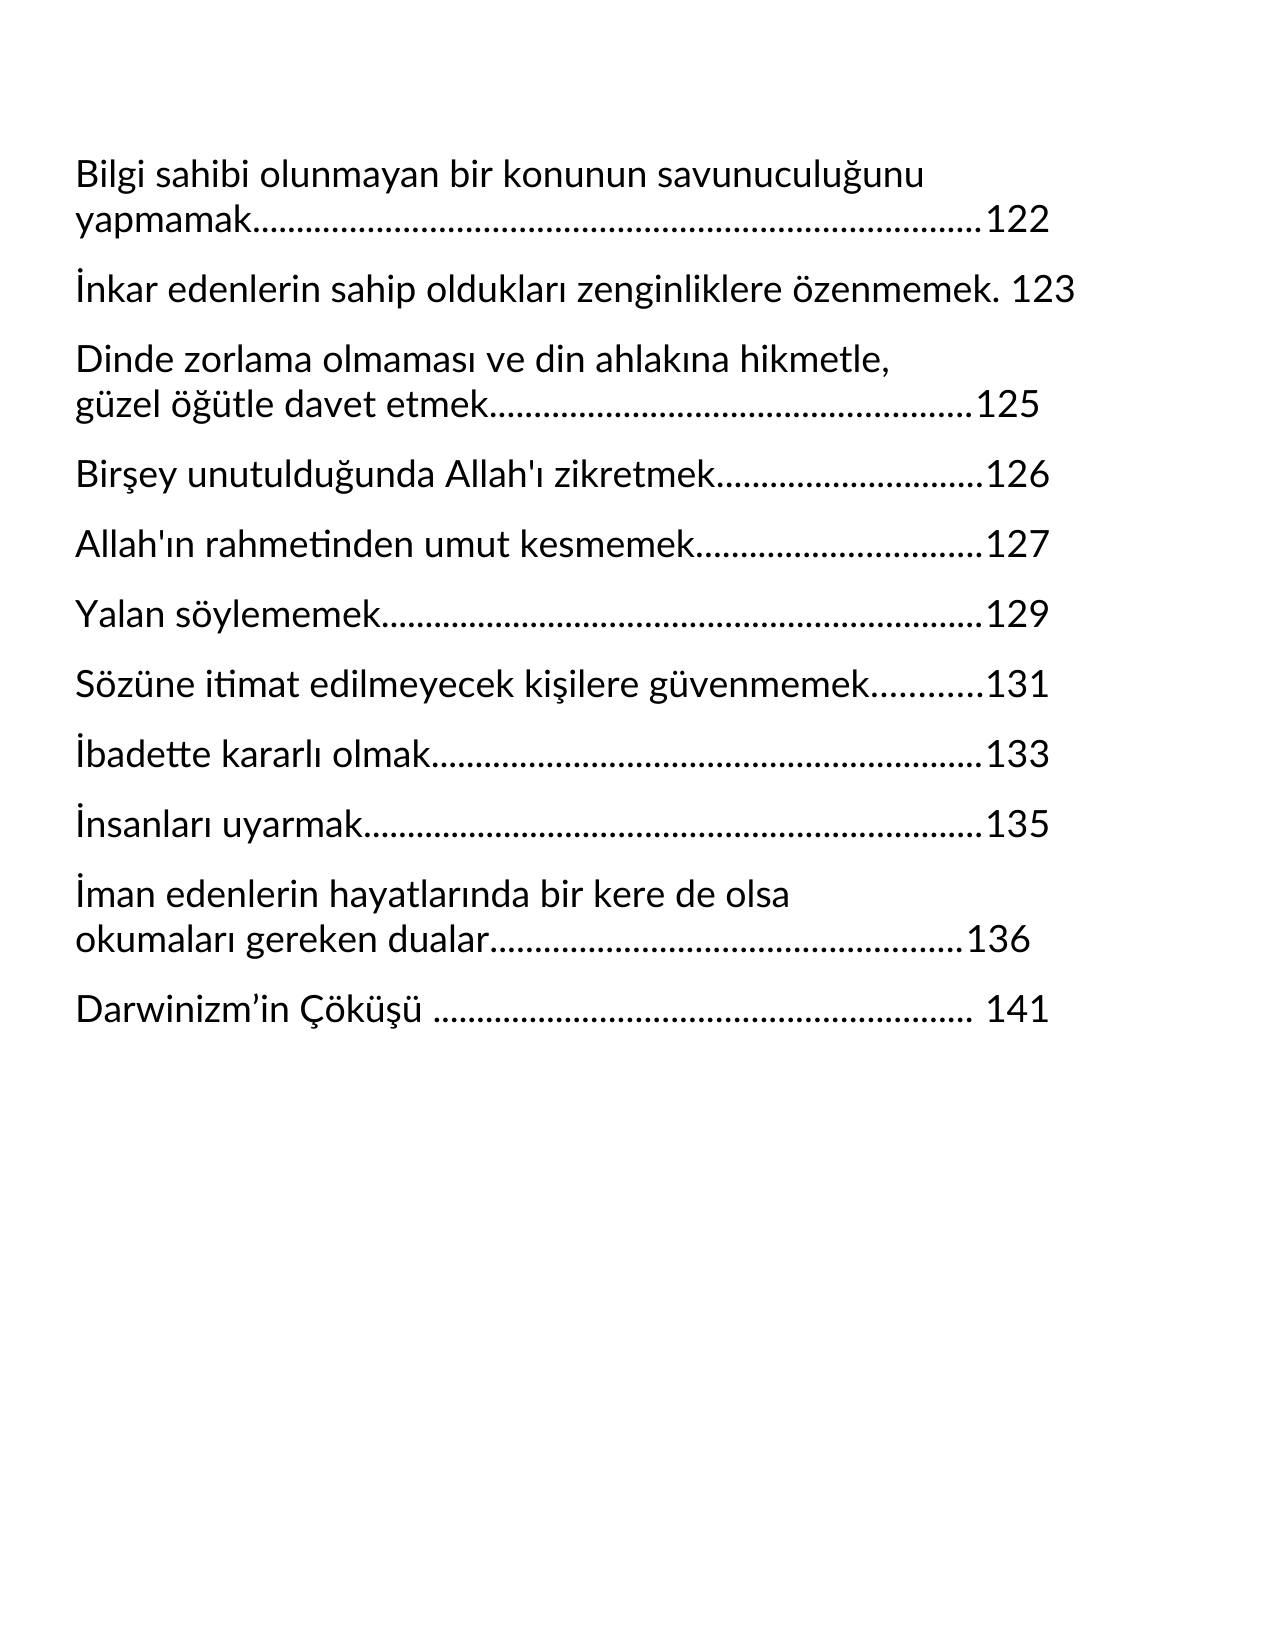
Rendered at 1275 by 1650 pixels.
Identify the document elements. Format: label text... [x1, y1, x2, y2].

subtitle İbadette kararlı olmak 133 [75, 730, 1200, 775]
subtitle Sözüne itimat edilmeyecek kişilere güvenmemek 131 [75, 660, 1200, 705]
subtitle Dinde zorlama olmaması ve din ahlakına hikmetle, güzel öğütle davet etmek. 125 [75, 335, 1200, 425]
subtitle Yalan söylememek 129 [75, 590, 1200, 635]
subtitle İnkar edenlerin sahip oldukları zenginliklere özenmemek. 123 [75, 265, 1200, 310]
subtitle İnsanları uyarmak 135 [75, 800, 1200, 845]
subtitle Allah'ın rahmetinden umut kesmemek 127 [75, 520, 1200, 565]
subtitle İman edenlerin hayatlarında bir kere de olsa okumaları gereken dualar 136 [75, 870, 1200, 960]
subtitle Birşey unutulduğunda Allah'ı zikretmek 126 [75, 450, 1200, 495]
subtitle Bilgi sahibi olunmayan bir konunun savunuculuğunu yapmamak 122 [75, 150, 1200, 240]
subtitle Darwinizm’in Çöküşü 141 [75, 985, 1200, 1030]
